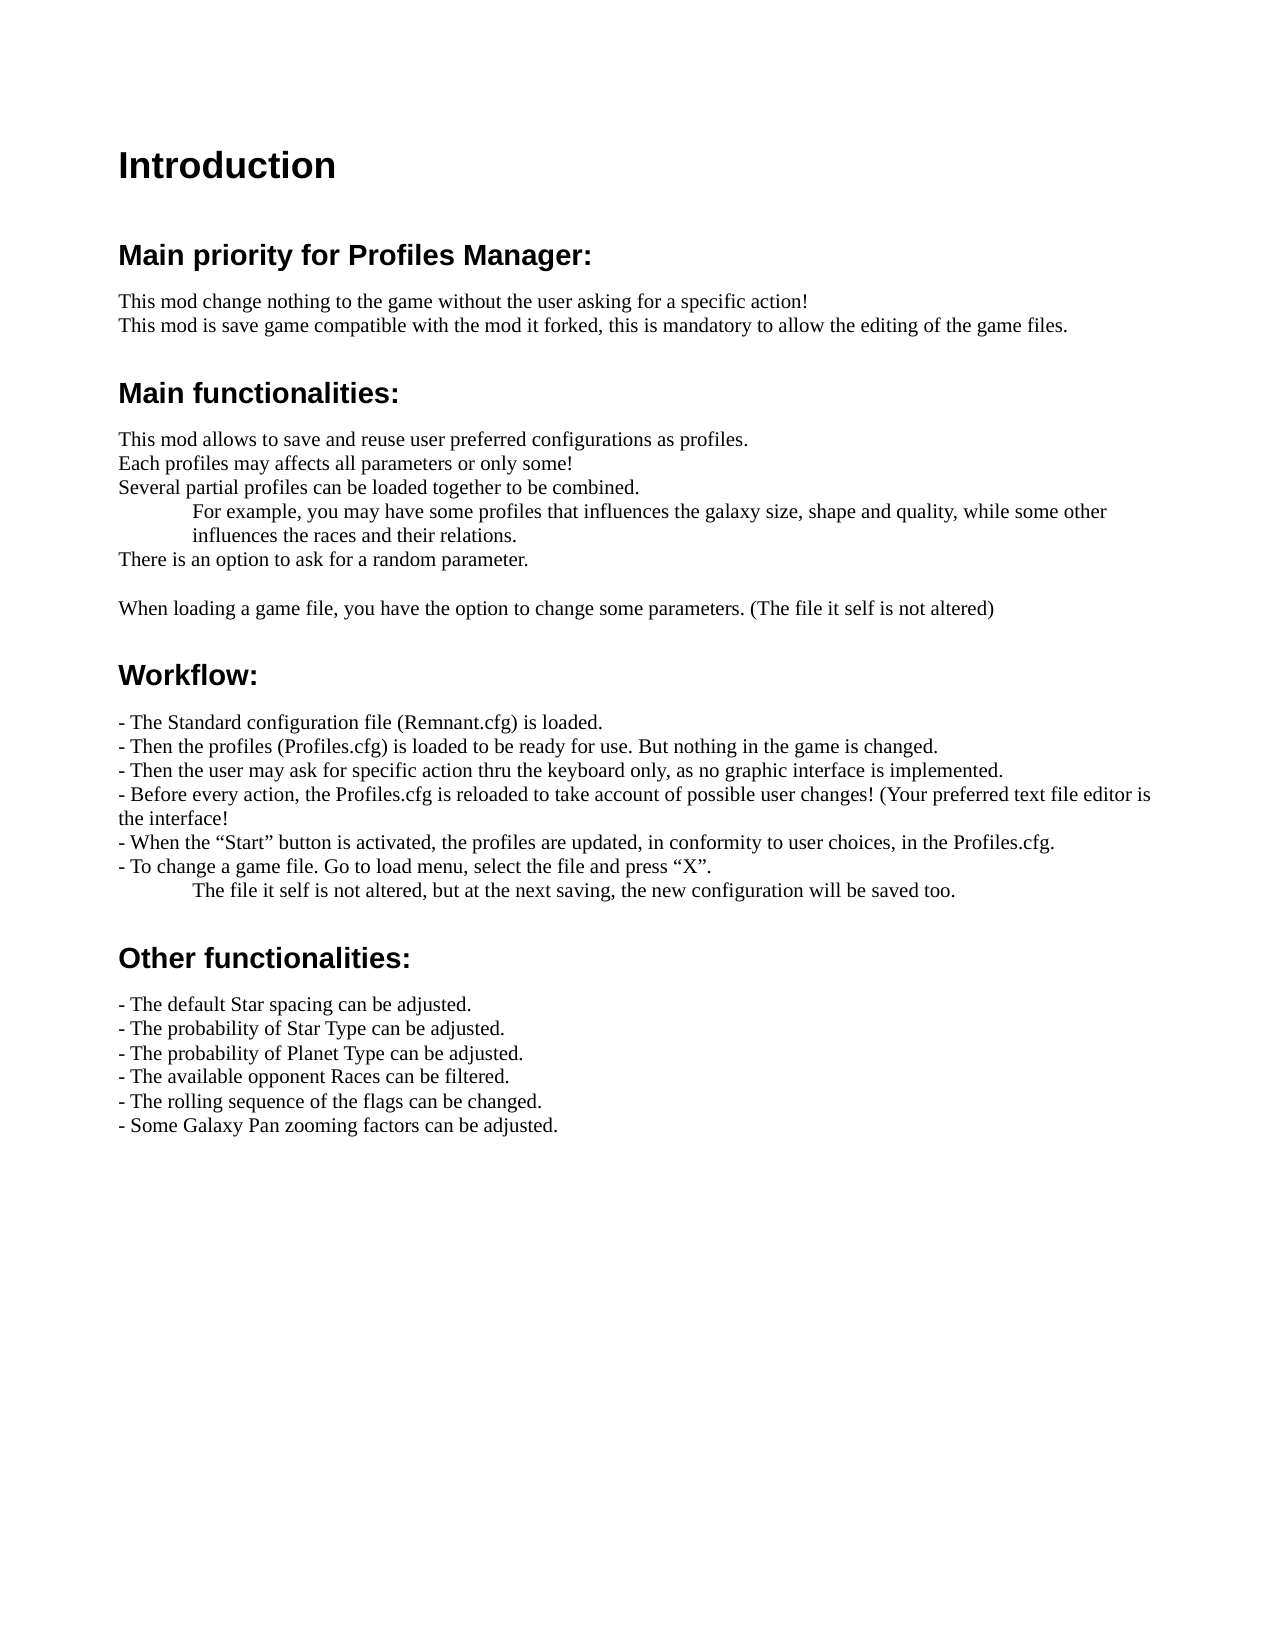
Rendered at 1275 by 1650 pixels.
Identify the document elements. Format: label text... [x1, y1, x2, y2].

text - To change a game file. Go to load menu, select the file and press “X”. [118, 854, 1157, 878]
text - Then the user may ask for specific action thru the keyboard only, as no graphic interface is implemented. [118, 758, 1157, 782]
text The file it self is not altered, but at the next saving, the new configuration will be saved too. [118, 878, 1157, 902]
text - The rolling sequence of the flags can be changed. [118, 1088, 1157, 1113]
text - The probability of Star Type can be adjusted. [118, 1016, 1157, 1040]
text - When the “Start” button is activated, the profiles are updated, in conformity to user choices, in the Profiles.cfg. [118, 830, 1157, 854]
text This mod is save game compatible with the mod it forked, this is mandatory to allow the editing of the game files. [118, 313, 1157, 337]
text When loading a game file, you have the option to change some parameters. (The file it self is not altered) [118, 596, 1157, 619]
text - The default Star spacing can be adjusted. [118, 992, 1157, 1016]
subtitle Other functionalities: [118, 941, 1157, 974]
text - The probability of Planet Type can be adjusted. [118, 1040, 1157, 1064]
text - The available opponent Races can be filtered. [118, 1064, 1157, 1088]
text - Before every action, the Profiles.cfg is reloaded to take account of possible user changes! (Your preferred text file editor is the interface! [118, 782, 1157, 830]
subtitle Introduction [118, 143, 1157, 186]
text Each profiles may affects all parameters or only some! [118, 451, 1157, 475]
text For example, you may have some profiles that influences the galaxy size, shape and quality, while some other influences the races and their relations. [192, 499, 1157, 547]
text This mod change nothing to the game without the user asking for a specific action! [118, 289, 1157, 313]
text - Some Galaxy Pan zooming factors can be adjusted. [118, 1113, 1157, 1137]
subtitle Main priority for Profiles Manager: [118, 238, 1157, 271]
text This mod allows to save and reuse user preferred configurations as profiles. [118, 427, 1157, 451]
subtitle Workflow: [118, 658, 1157, 692]
text - The Standard configuration file (Remnant.cfg) is loaded. [118, 710, 1157, 734]
text Several partial profiles can be loaded together to be combined. [118, 475, 1157, 499]
text - Then the profiles (Profiles.cfg) is loaded to be ready for use. But nothing in the game is changed. [118, 734, 1157, 758]
subtitle Main functionalities: [118, 376, 1157, 409]
text There is an option to ask for a random parameter. [118, 547, 1157, 571]
